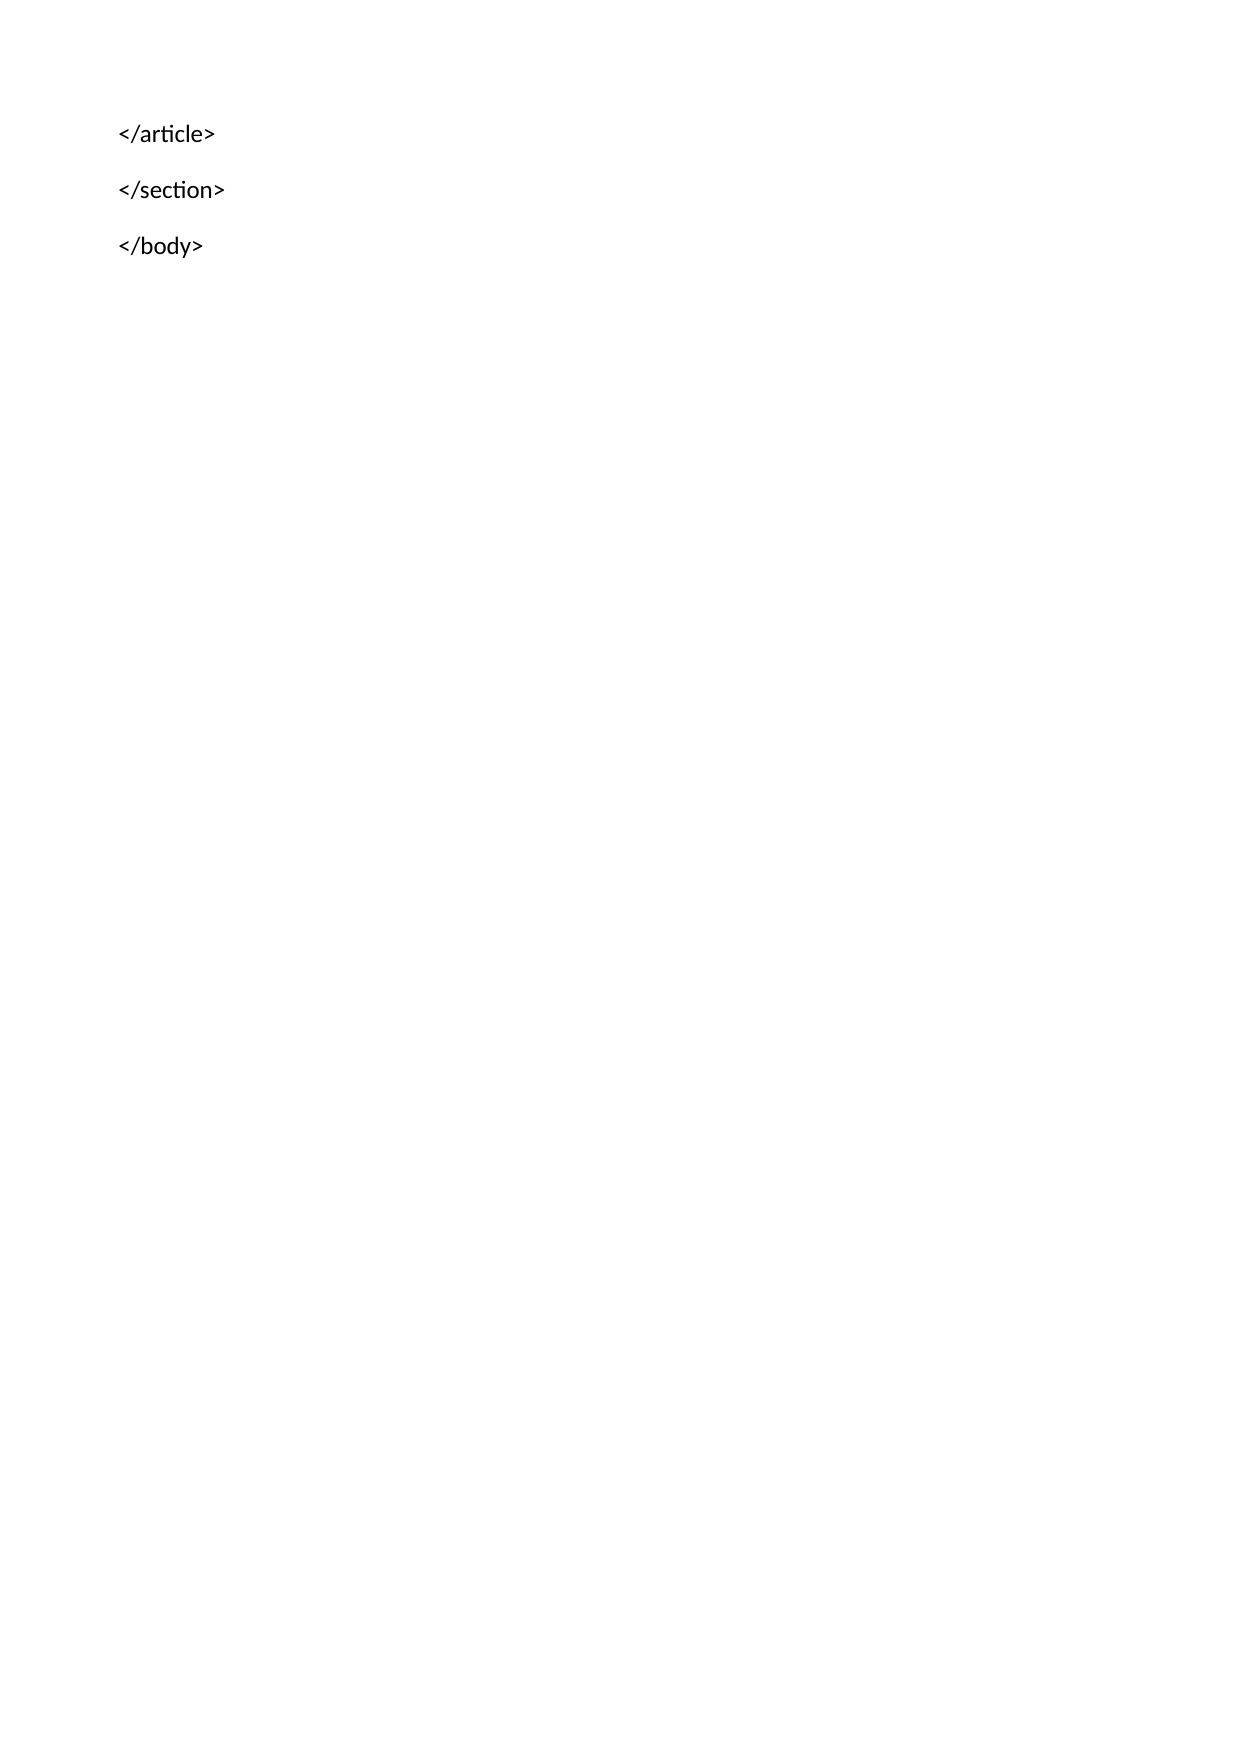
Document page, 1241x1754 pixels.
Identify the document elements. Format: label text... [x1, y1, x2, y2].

text </section> [118, 174, 1122, 204]
text </body> [118, 230, 1122, 260]
text </article> [118, 118, 1122, 149]
